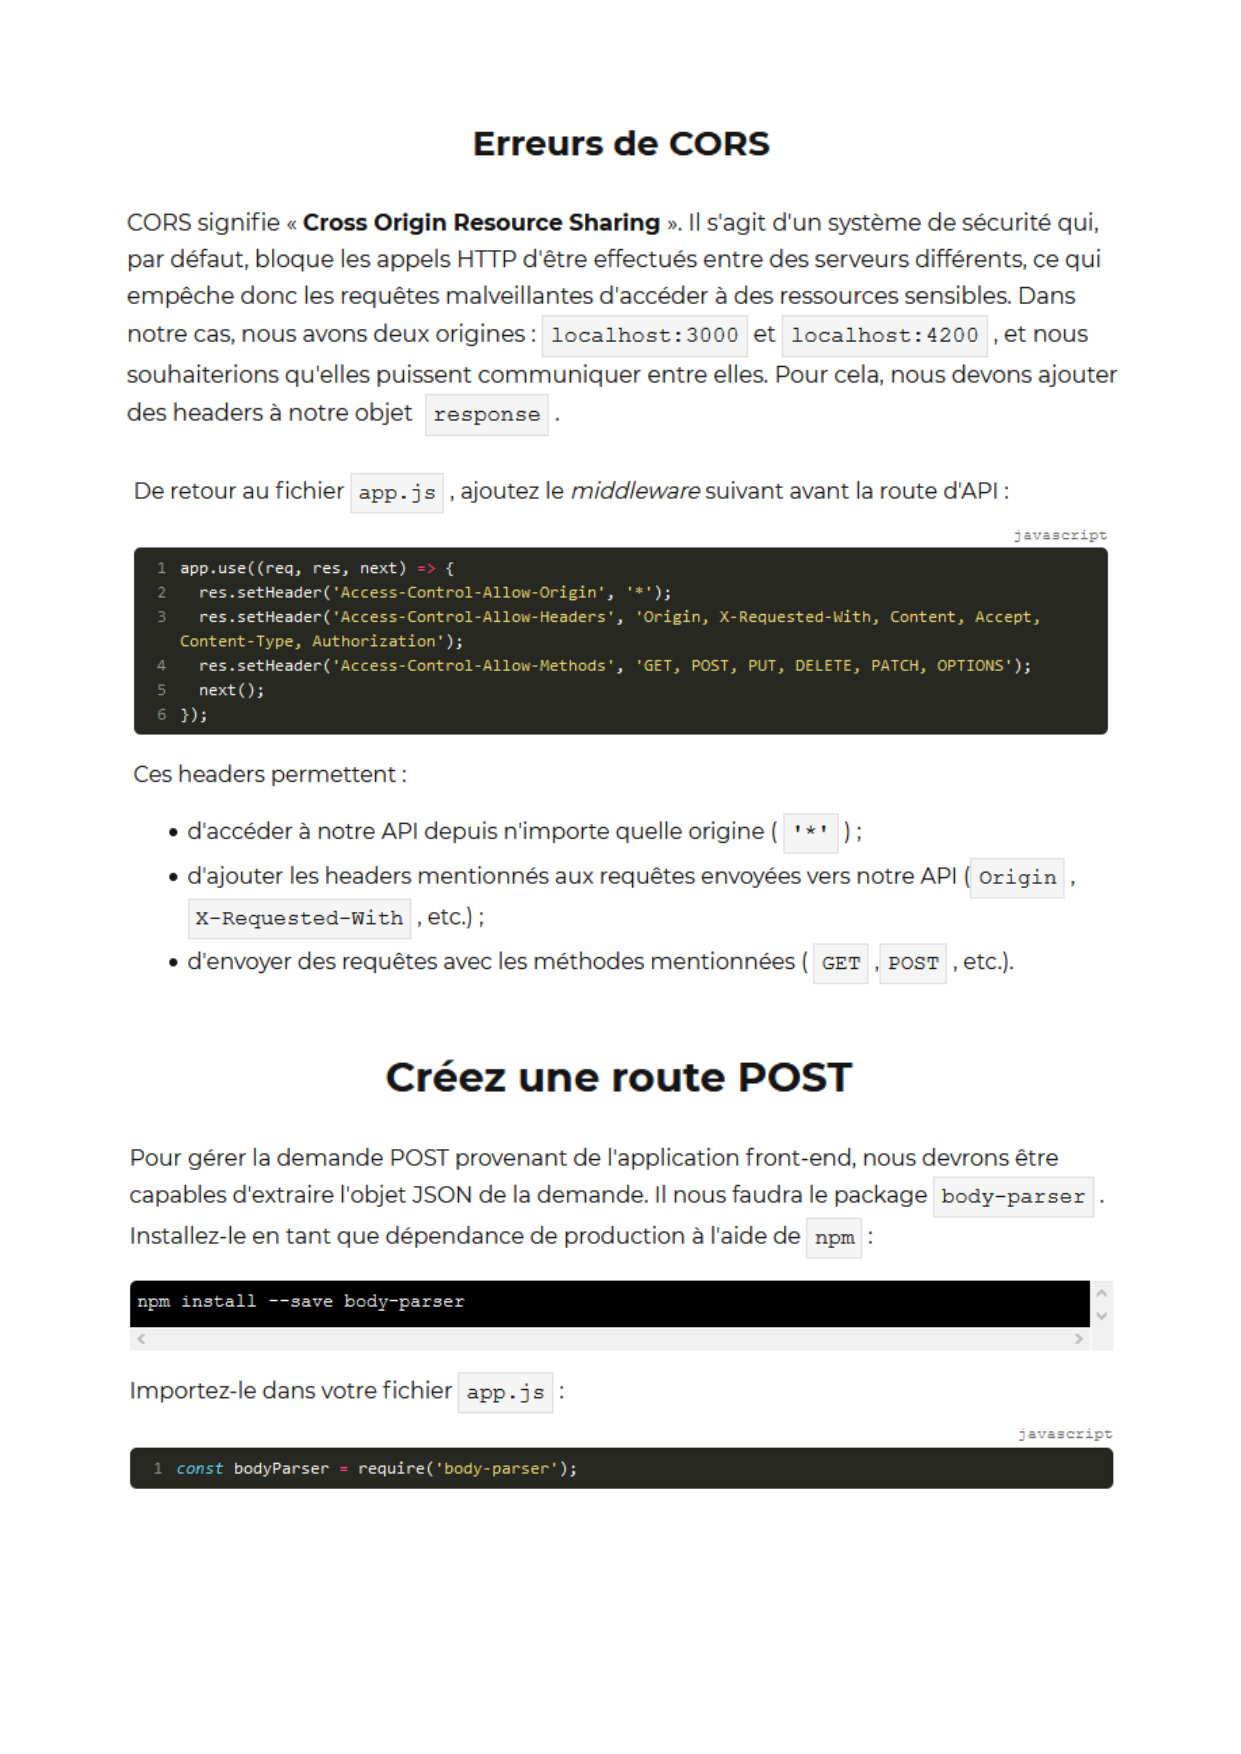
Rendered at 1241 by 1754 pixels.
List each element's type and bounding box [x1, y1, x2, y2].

picture [118, 204, 1123, 442]
picture [118, 470, 1123, 991]
picture [464, 118, 776, 165]
picture [118, 1133, 1123, 1504]
picture [374, 1047, 866, 1103]
